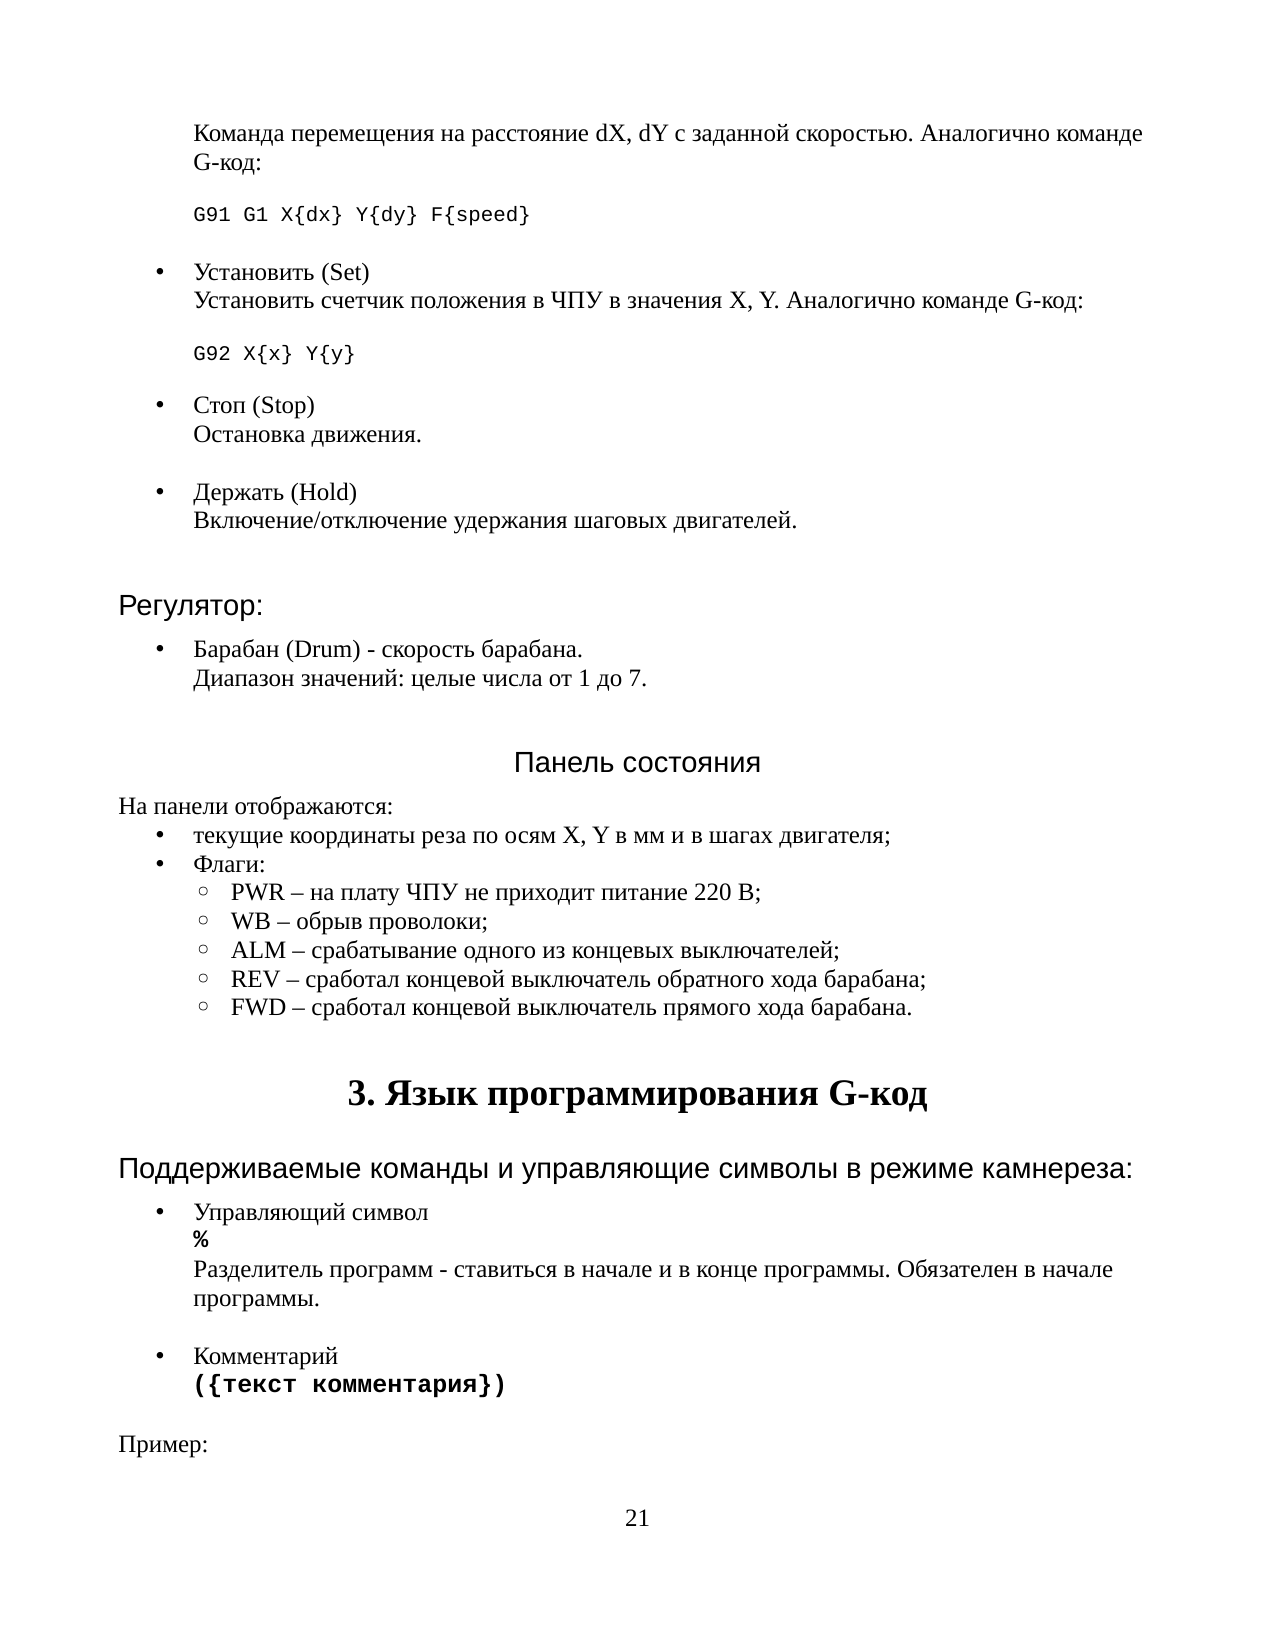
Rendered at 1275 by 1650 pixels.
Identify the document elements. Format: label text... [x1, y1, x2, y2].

list WB – обрыв проволоки; [193, 906, 1157, 935]
list Установить (Set) [156, 257, 1157, 286]
list Держать (Hold) [156, 477, 1157, 505]
list Управляющий символ [156, 1197, 1157, 1226]
list Включение/отключение удержания шаговых двигателей. [156, 505, 1157, 534]
text Пример: [118, 1429, 1157, 1457]
list Комментарий [156, 1341, 1157, 1369]
list G91 G1 X{dx} Y{dy} F{speed} [156, 204, 1157, 228]
list Остановка движения. [156, 419, 1157, 448]
list PWR – на плату ЧПУ не приходит питание 220 В; [193, 877, 1157, 906]
list REV – сработал концевой выключатель обратного хода барабана; [193, 964, 1157, 992]
list G92 X{x} Y{y} [156, 343, 1157, 367]
list Барабан (Drum) - скорость барабана. [156, 634, 1157, 663]
list Диапазон значений: целые числа от 1 до 7. [156, 663, 1157, 691]
list ALM – срабатывание одного из концевых выключателей; [193, 935, 1157, 964]
list Разделитель программ - ставиться в начале и в конце программы. Обязателен в начале программы. [156, 1254, 1157, 1312]
list Стоп (Stop) [156, 390, 1157, 419]
list Установить счетчик положения в ЧПУ в значения X, Y. Аналогично команде G-код: [156, 286, 1157, 314]
text На панели отображаются: [118, 791, 1157, 820]
list текущие координаты реза по осям X, Y в мм и в шагах двигателя; [156, 820, 1157, 849]
list % [156, 1226, 1157, 1254]
subtitle Панель состояния [118, 745, 1157, 779]
subtitle 3. Язык программирования G-код [118, 1071, 1157, 1114]
subtitle Регулятор: [118, 588, 1157, 621]
list Флаги: [156, 849, 1157, 877]
list Команда перемещения на расстояние dX, dY с заданной скоростью. Аналогично команде G-код: [156, 118, 1157, 176]
text ({текст комментария}) [118, 1369, 1157, 1400]
list FWD – сработал концевой выключатель прямого хода барабана. [193, 992, 1157, 1021]
subtitle Поддерживаемые команды и управляющие символы в режиме камнереза: [118, 1151, 1157, 1185]
